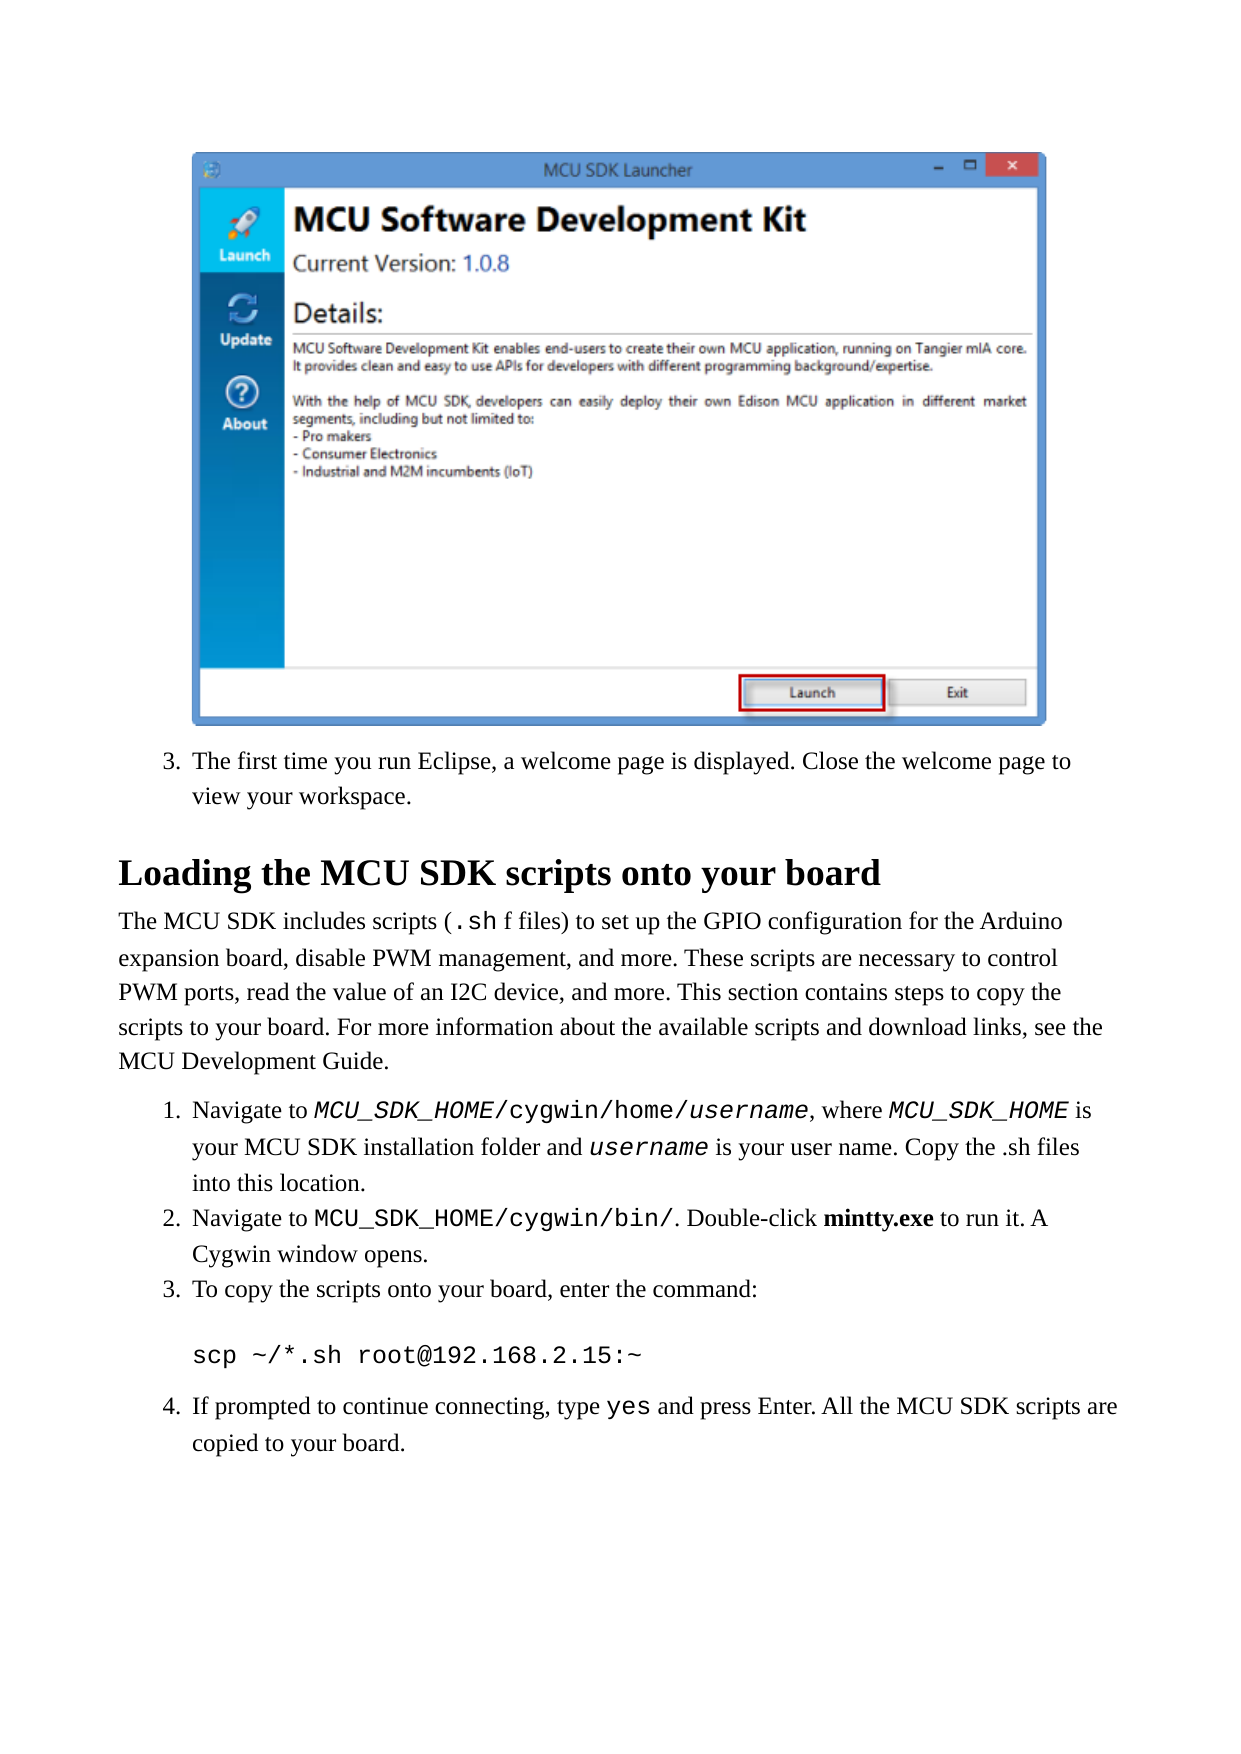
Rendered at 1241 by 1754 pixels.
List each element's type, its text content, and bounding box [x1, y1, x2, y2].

subtitle Loading the MCU SDK scripts onto your board [118, 851, 1122, 894]
picture [191, 152, 1047, 726]
text The MCU SDK includes scripts (.sh f files) to set up the GPIO configuration for the Arduino expansion board, disable PWM management, and more. These scripts are necessary to control PWM ports, read the value of an I2C device, and more. This section contains steps to copy the scripts to your board. For more information about the available scripts and download links, see the MCU Development Guide. [118, 906, 1122, 1075]
list The first time you run Eclipse, a welcome page is displayed. Close the welcome page to view your workspace. [162, 746, 1122, 809]
list [162, 118, 1122, 726]
list If prompted to continue connecting, type yes and press Enter. All the MCU SDK scripts are copied to your board. [162, 1391, 1122, 1491]
list Navigate to MCU_SDK_HOME/cygwin/bin/. Double-click mintty.exe to run it. A Cygwin window opens. [162, 1203, 1122, 1268]
list Navigate to MCU_SDK_HOME/cygwin/home/username, where MCU_SDK_HOME is your MCU SDK installation folder and username is your user name. Copy the .sh files into this location. [162, 1095, 1122, 1197]
list To copy the scripts onto your board, enter the command: scp ~/*.sh root@192.168.2.15:~ [162, 1274, 1122, 1371]
